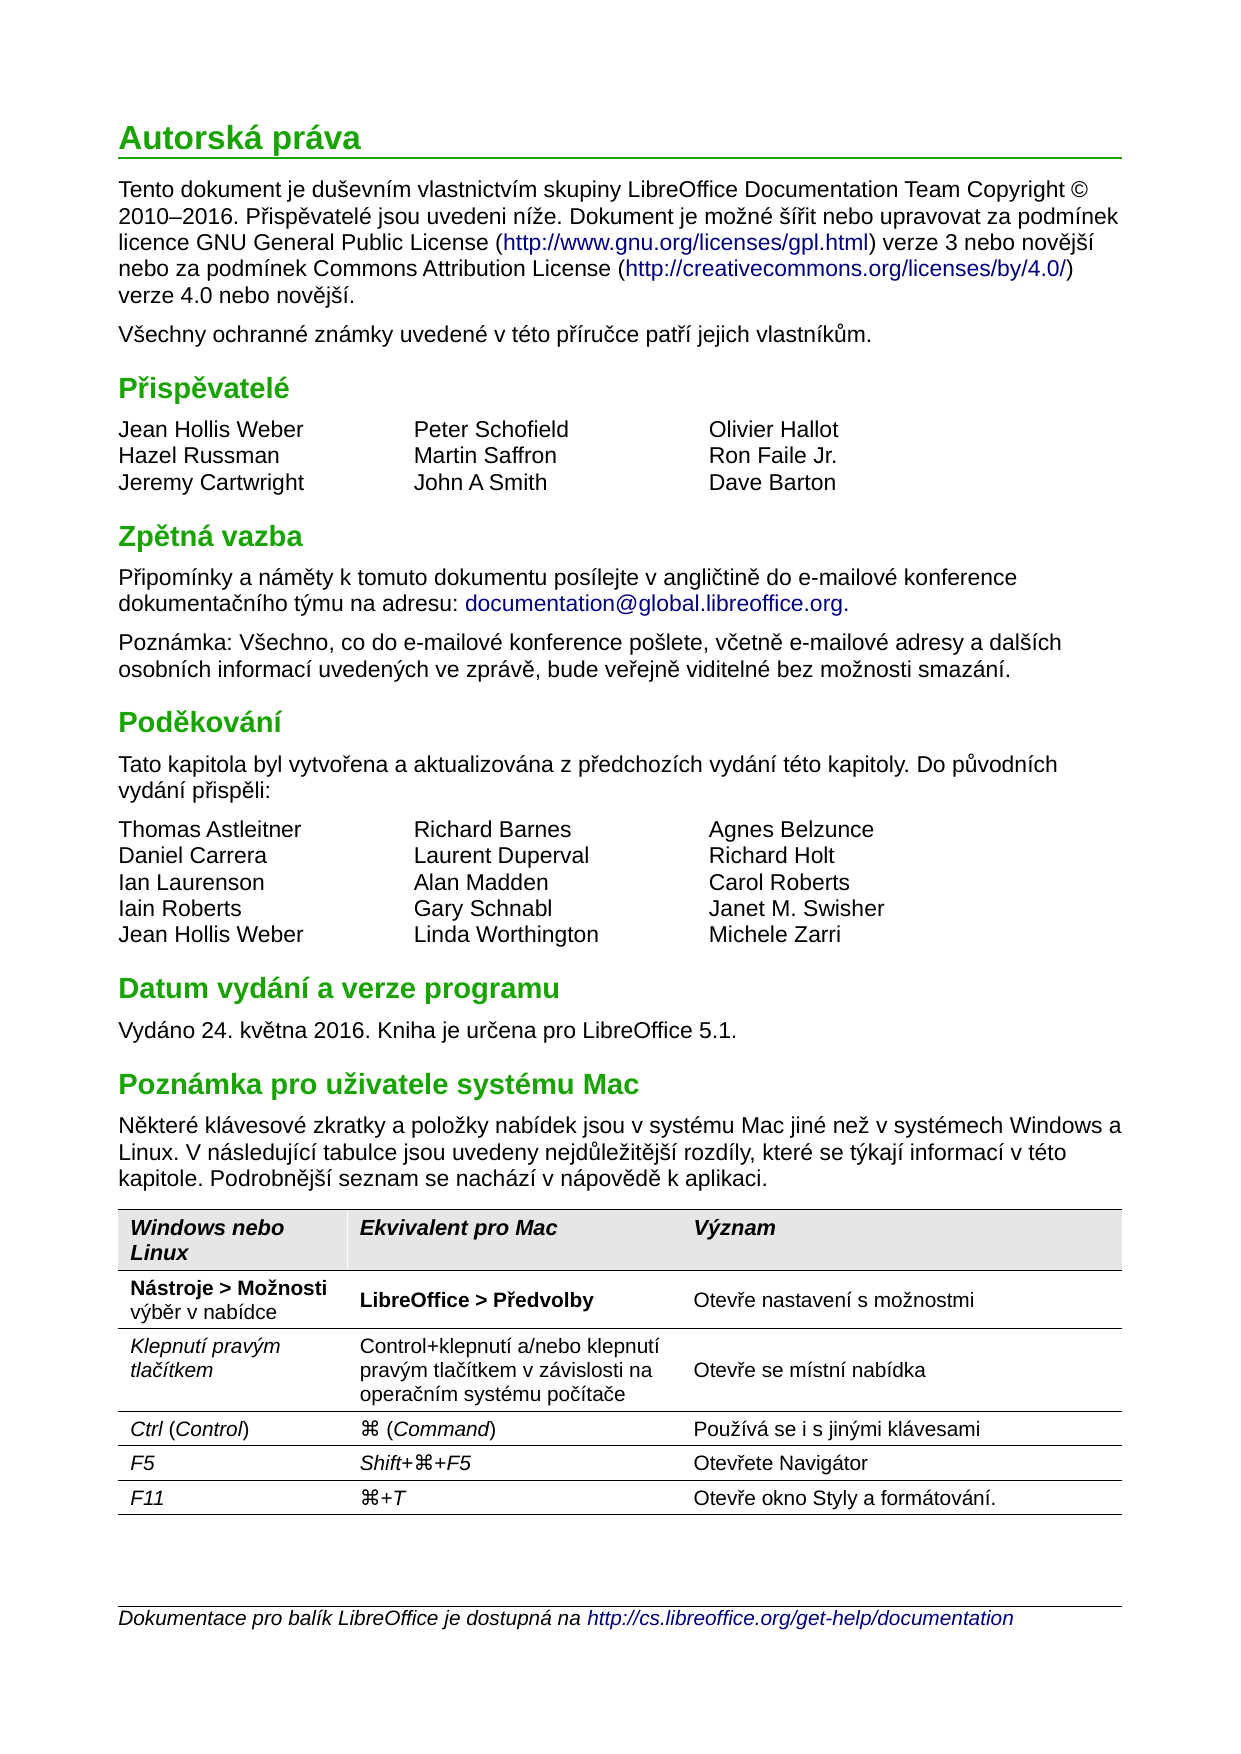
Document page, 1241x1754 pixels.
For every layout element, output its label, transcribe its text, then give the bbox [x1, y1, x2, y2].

subtitle Zpětná vazba [118, 519, 1122, 552]
text Thomas Astleitner Richard Barnes Agnes Belzunce Daniel Carrera Laurent Duperval Richard Holt Ian Laurenson Alan Madden Carol Roberts Iain Roberts Gary Schnabl Janet M. Swisher Jean Hollis Weber Linda Worthington Michele Zarri [118, 816, 1122, 948]
table_cell Ctrl (Control) [118, 1412, 347, 1445]
table_header Ekvivalent pro Mac [348, 1210, 681, 1270]
table_cell Používá se i s jinými klávesami [681, 1412, 1122, 1445]
subtitle Autorská práva [118, 118, 1122, 157]
table_cell Control+klepnutí a/nebo klepnutí pravým tlačítkem v závislosti na operačním systému počítače [348, 1329, 681, 1411]
table_cell Otevřete Navigátor [681, 1446, 1122, 1479]
table_header Význam [681, 1210, 1122, 1270]
text Všechny ochranné známky uvedené v této příručce patří jejich vlastníkům. [118, 321, 1122, 347]
text Vydáno 24. května 2016. Kniha je určena pro LibreOffice 5.1. [118, 1017, 1122, 1043]
table_cell F11 [118, 1481, 347, 1514]
table_cell LibreOffice > Předvolby [348, 1271, 681, 1328]
subtitle Poděkování [118, 706, 1122, 739]
text Poznámka: Všechno, co do e-mailové konference pošlete, včetně e-mailové adresy a dalších osobních informací uvedených ve zprávě, bude veřejně viditelné bez možnosti smazání. [118, 629, 1122, 682]
subtitle Datum vydání a verze programu [118, 971, 1122, 1005]
text Tato kapitola byl vytvořena a aktualizována z předchozích vydání této kapitoly. Do původních vydání přispěli: [118, 751, 1122, 803]
table_cell Otevře se místní nabídka [681, 1329, 1122, 1411]
text Připomínky a náměty k tomuto dokumentu posílejte v angličtině do e-mailové konference dokumentačního týmu na adresu: documentation@global.libreoffice.org. [118, 564, 1122, 617]
table_cell Shift+⌘+F5 [348, 1446, 681, 1479]
table_cell ⌘+T [348, 1481, 681, 1514]
table_cell Nástroje > Možnosti výběr v nabídce [118, 1271, 347, 1328]
text Jean Hollis Weber Peter Schofield Olivier Hallot Hazel Russman Martin Saffron Ron Faile Jr. Jeremy Cartwright John A Smith Dave Barton [118, 416, 1122, 495]
table_cell Otevře nastavení s možnostmi [681, 1271, 1122, 1328]
table_cell ⌘ (Command) [348, 1412, 681, 1445]
table_cell Otevře okno Styly a formátování. [681, 1481, 1122, 1514]
subtitle Přispěvatelé [118, 371, 1122, 404]
subtitle Poznámka pro uživatele systému Mac [118, 1067, 1122, 1100]
text Některé klávesové zkratky a položky nabídek jsou v systému Mac jiné než v systémech Windows a Linux. V následující tabulce jsou uvedeny nejdůležitější rozdíly, které se týkají informací v této kapitole. Podrobnější seznam se nachází v nápovědě k aplikaci. [118, 1112, 1122, 1191]
text Tento dokument je duševním vlastnictvím skupiny LibreOffice Documentation Team Copyright © 2010–2016. Přispěvatelé jsou uvedeni níže. Dokument je možné šířit nebo upravovat za podmínek licence GNU General Public License (http://www.gnu.org/licenses/gpl.html) verze 3 nebo novější nebo za podmínek Commons Attribution License (http://creativecommons.org/licenses/by/4.0/) verze 4.0 nebo novější. [118, 176, 1122, 308]
table_cell F5 [118, 1446, 347, 1479]
table_header Windows nebo Linux [118, 1210, 347, 1270]
table_cell Klepnutí pravým tlačítkem [118, 1329, 347, 1411]
